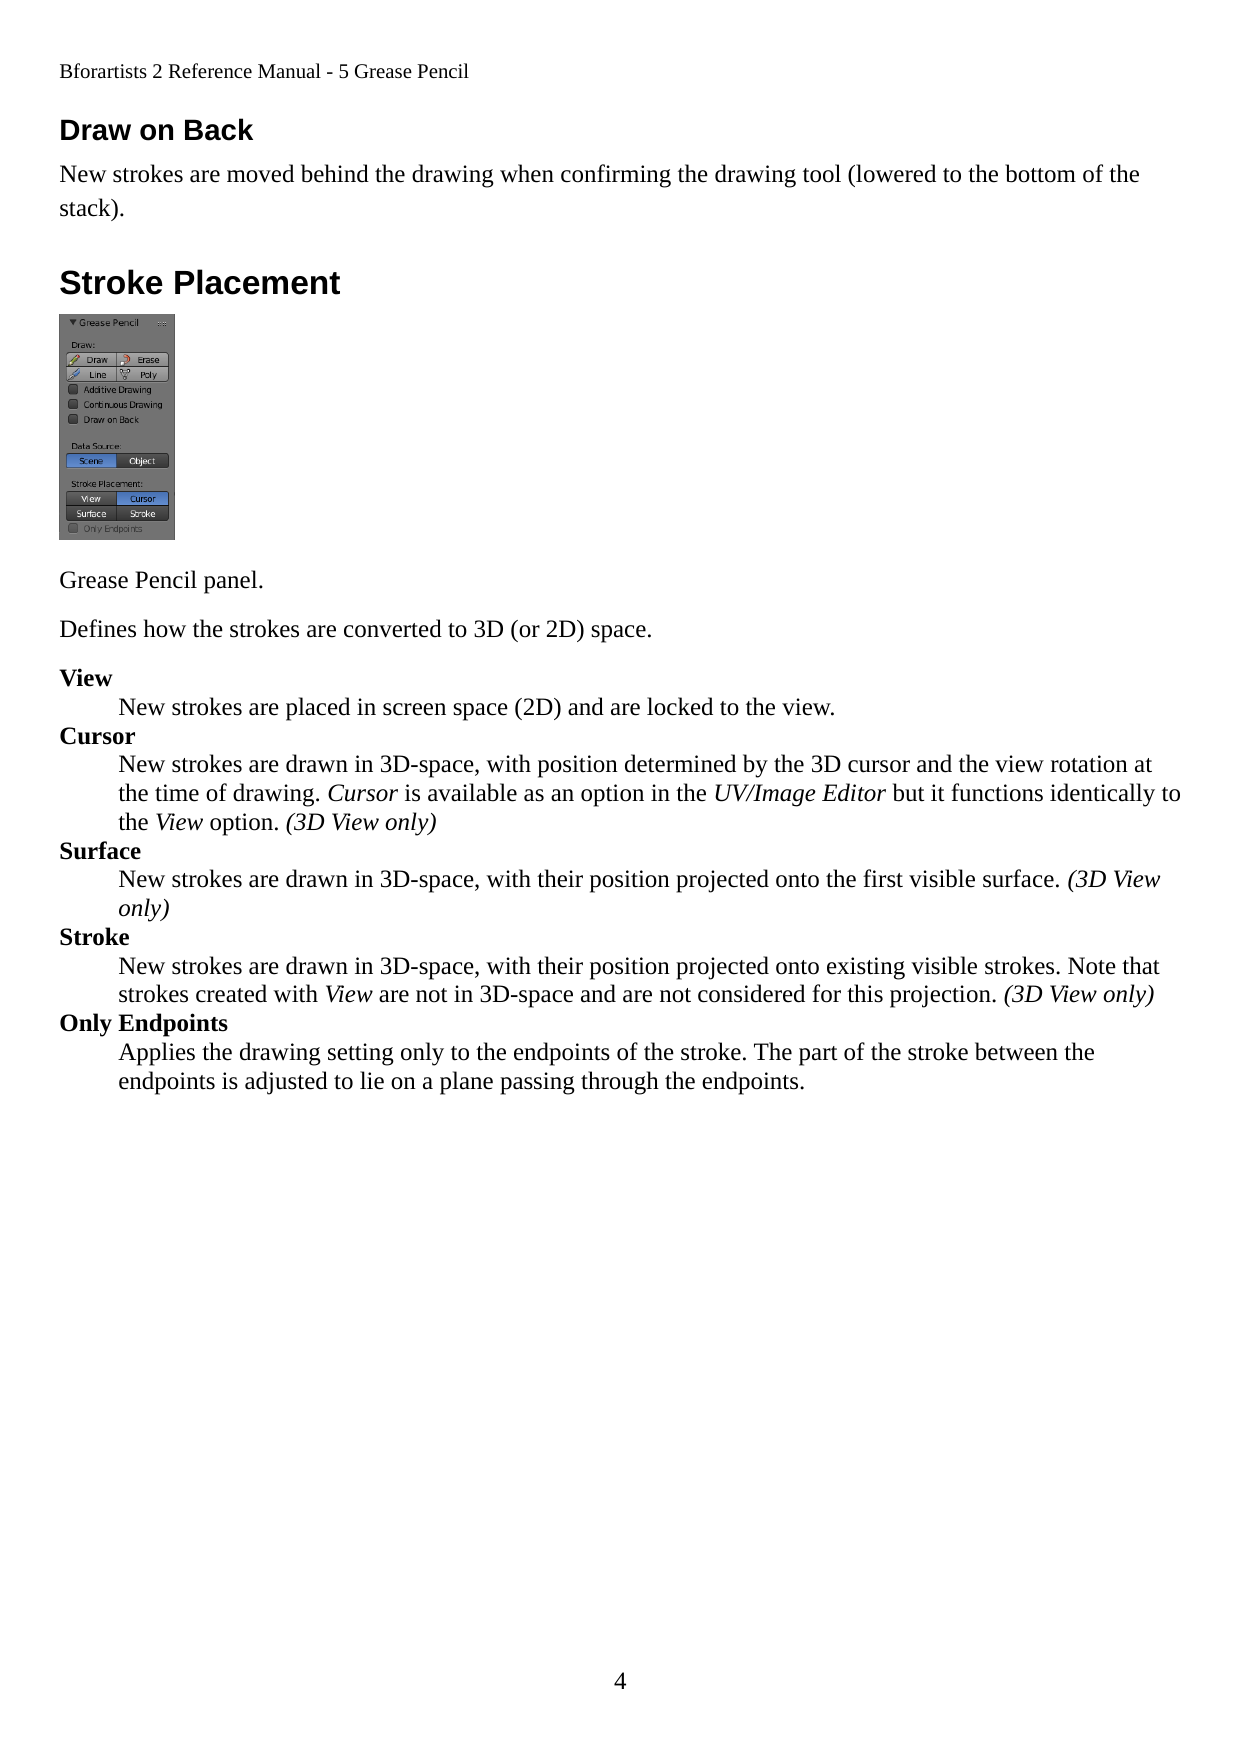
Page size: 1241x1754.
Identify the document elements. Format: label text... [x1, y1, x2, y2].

text Defines how the strokes are converted to 3D (or 2D) space. [59, 614, 1181, 643]
subtitle Only Endpoints [59, 1008, 1181, 1037]
subtitle View [59, 663, 1181, 692]
subtitle Cursor [59, 721, 1181, 749]
list Applies the drawing setting only to the endpoints of the stroke. The part of the stroke between the endpoints is adjusted to lie on a plane passing through the endpoints. [118, 1037, 1181, 1094]
text Grease Pencil panel. [59, 565, 1181, 594]
text New strokes are moved behind the drawing when confirming the drawing tool (lowered to the bottom of the stack). [59, 159, 1181, 222]
list New strokes are placed in screen space (2D) and are locked to the view. [118, 692, 1181, 721]
subtitle Surface [59, 836, 1181, 864]
list New strokes are drawn in 3D-space, with position determined by the 3D cursor and the view rotation at the time of drawing. Cursor is available as an option in the UV/Image Editor but it functions identically to the View option. (3D View only) [118, 749, 1181, 836]
subtitle Stroke Placement [59, 263, 1181, 302]
picture [59, 314, 175, 540]
subtitle Draw on Back [59, 113, 1181, 146]
list New strokes are drawn in 3D-space, with their position projected onto the first visible surface. (3D View only) [118, 864, 1181, 922]
list New strokes are drawn in 3D-space, with their position projected onto existing visible strokes. Note that strokes created with View are not in 3D-space and are not considered for this projection. (3D View only) [118, 951, 1181, 1008]
subtitle Stroke [59, 922, 1181, 951]
